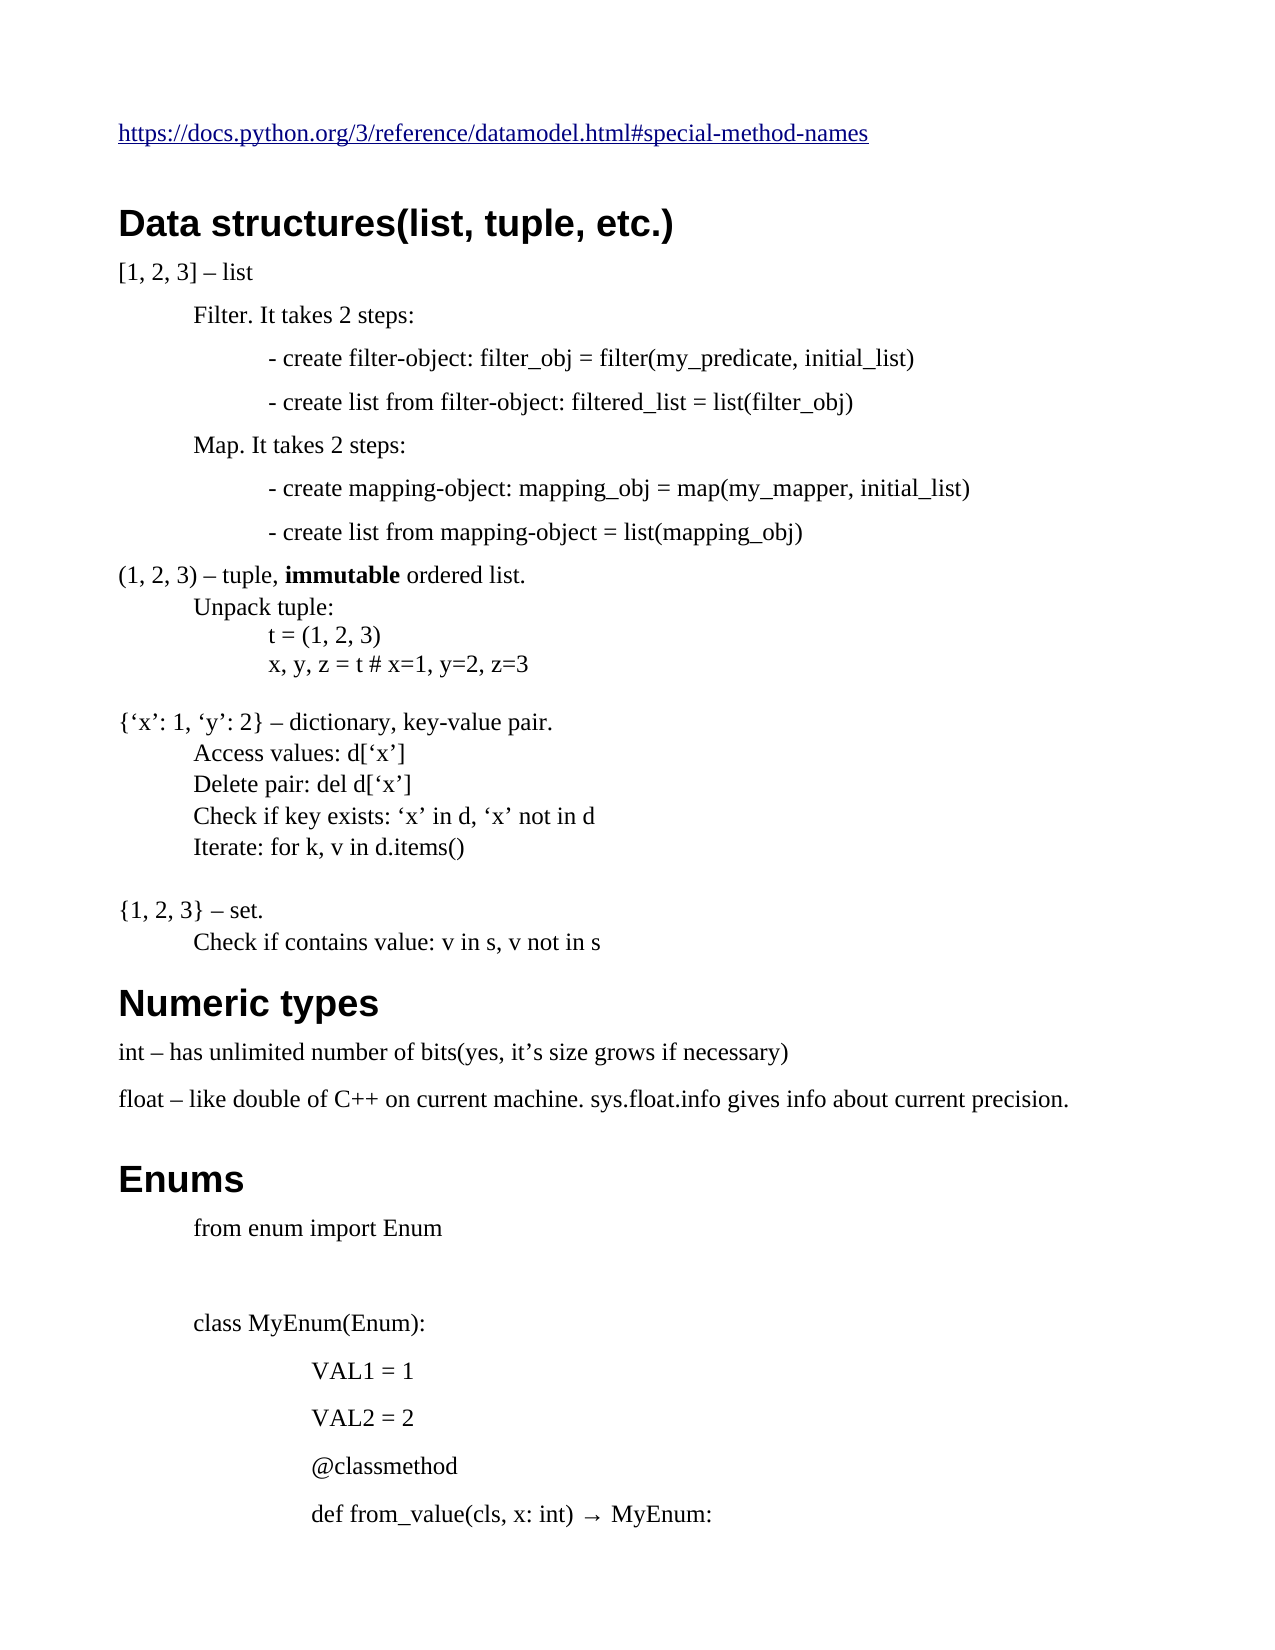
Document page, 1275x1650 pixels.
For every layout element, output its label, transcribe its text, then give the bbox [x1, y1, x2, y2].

text @classmethod [193, 1451, 1157, 1480]
text class MyEnum(Enum): [193, 1308, 1157, 1337]
text (1, 2, 3) – tuple, immutable ordered list. [118, 560, 1157, 589]
subtitle Numeric types [118, 981, 1157, 1024]
text https://docs.python.org/3/reference/datamodel.html#special-method-names [118, 118, 1157, 147]
subtitle Enums [118, 1157, 1157, 1201]
text - create mapping-object: mapping_obj = map(my_mapper, initial_list) [268, 473, 1157, 502]
text {1, 2, 3} – set. [118, 895, 1157, 924]
text Check if key exists: ‘x’ in d, ‘x’ not in d [193, 801, 1157, 830]
text t = (1, 2, 3) [268, 620, 1157, 649]
subtitle Data structures(list, tuple, etc.) [118, 201, 1157, 244]
text Access values: d[‘x’] [193, 738, 1157, 767]
text float – like double of C++ on current machine. sys.float.info gives info about current precision. [118, 1084, 1157, 1113]
text - create filter-object: filter_obj = filter(my_predicate, initial_list) [268, 343, 1157, 372]
text Check if contains value: v in s, v not in s [193, 927, 1157, 956]
text - create list from mapping-object = list(mapping_obj) [268, 517, 1157, 546]
text def from_value(cls, x: int) → MyEnum: [193, 1499, 1157, 1527]
text [1, 2, 3] – list [118, 257, 1157, 286]
text - create list from filter-object: filtered_list = list(filter_obj) [268, 387, 1157, 416]
text Filter. It takes 2 steps: [193, 300, 1157, 329]
text {‘x’: 1, ‘y’: 2} – dictionary, key-value pair. [118, 707, 1157, 735]
text Iterate: for k, v in d.items() [193, 832, 1157, 861]
text VAL1 = 1 [193, 1356, 1157, 1384]
text Delete pair: del d[‘x’] [193, 769, 1157, 798]
text from enum import Enum [193, 1213, 1157, 1242]
text Map. It takes 2 steps: [193, 430, 1157, 459]
text VAL2 = 2 [193, 1403, 1157, 1432]
text x, y, z = t # x=1, y=2, z=3 [268, 649, 1157, 678]
text int – has unlimited number of bits(yes, it’s size grows if necessary) [118, 1037, 1157, 1065]
text Unpack tuple: [193, 592, 1157, 620]
